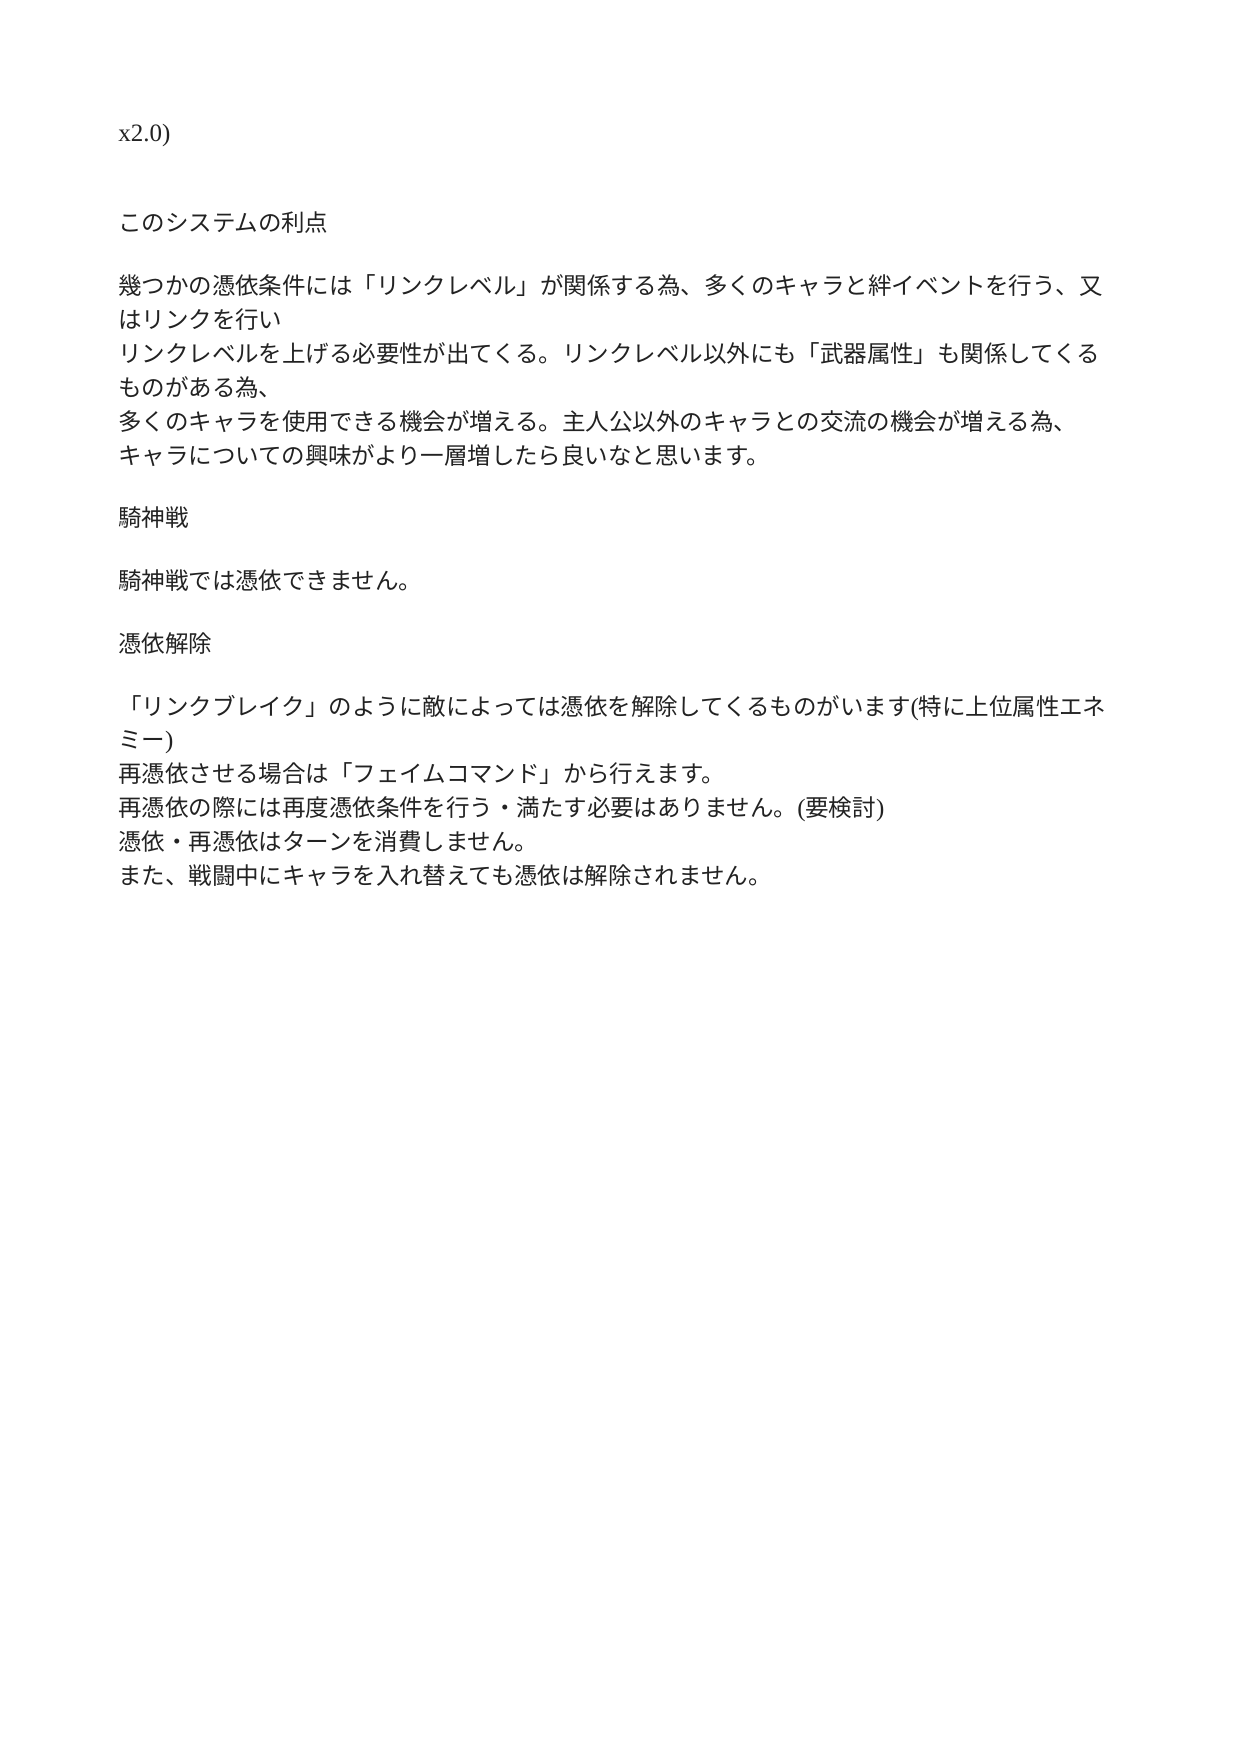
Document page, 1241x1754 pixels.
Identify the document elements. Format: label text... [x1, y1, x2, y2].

text リンクレベルを上げる必要性が出てくる。リンクレベル以外にも「武器属性」も関係してくるものがある為、 [118, 335, 1122, 403]
text 憑依・再憑依はターンを消費しません。 [118, 823, 1122, 857]
text 騎神戦では憑依できません。 [118, 562, 1122, 596]
text このシステムの利点 [118, 204, 1122, 238]
text x2.0) [118, 118, 1122, 147]
text 再憑依させる場合は「フェイムコマンド」から行えます。 [118, 756, 1122, 789]
text 再憑依の際には再度憑依条件を行う・満たす必要はありません。(要検討) [118, 789, 1122, 823]
text 騎神戦 [118, 499, 1122, 533]
text 憑依解除 [118, 625, 1122, 659]
text キャラについての興味がより一層増したら良いなと思います。 [118, 437, 1122, 471]
text また、戦闘中にキャラを入れ替えても憑依は解除されません。 [118, 857, 1122, 891]
text 多くのキャラを使用できる機会が増える。主人公以外のキャラとの交流の機会が増える為、 [118, 403, 1122, 437]
text 幾つかの憑依条件には「リンクレベル」が関係する為、多くのキャラと絆イベントを行う、又はリンクを行い [118, 267, 1122, 335]
text 「リンクブレイク」のように敵によっては憑依を解除してくるものがいます(特に上位属性エネミー) [118, 688, 1122, 756]
